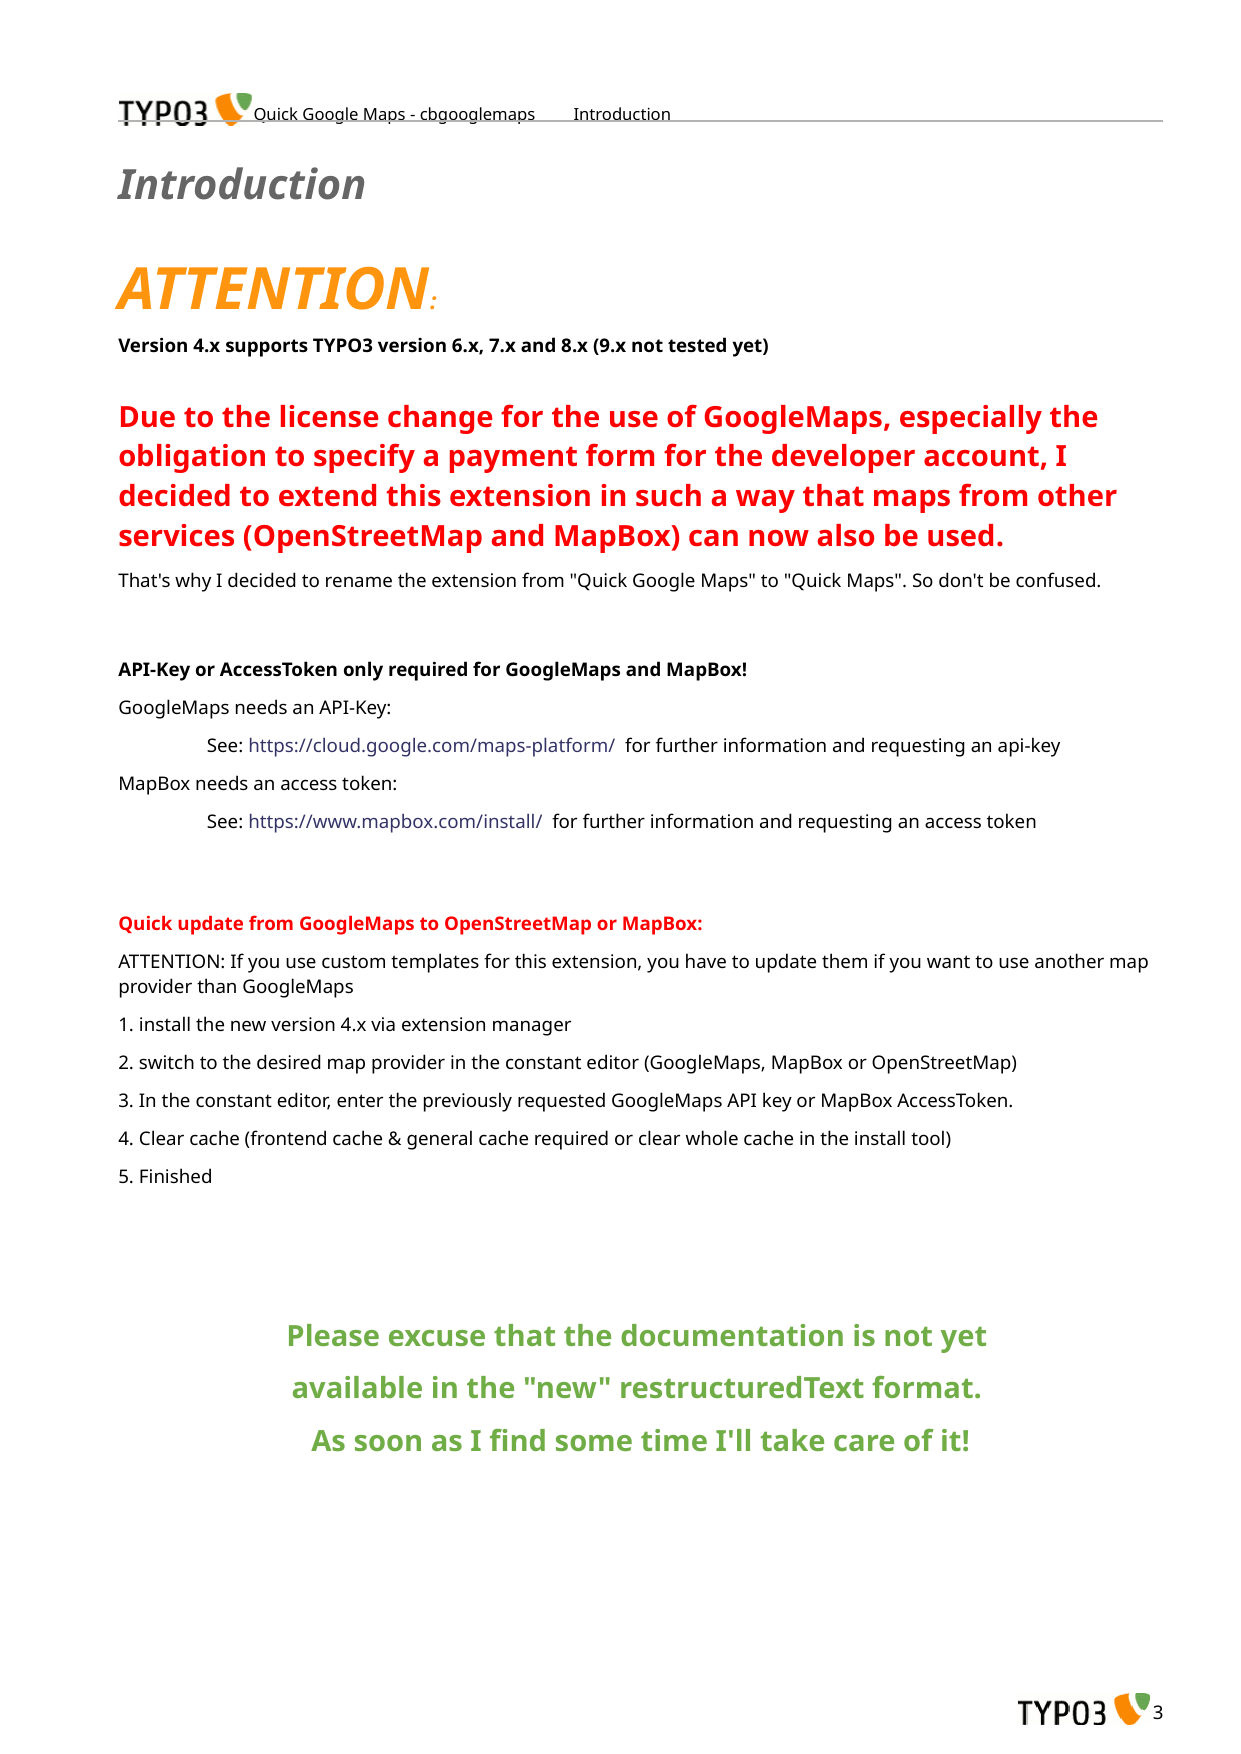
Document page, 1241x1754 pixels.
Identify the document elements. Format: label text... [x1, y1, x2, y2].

subtitle As soon as I find some time I'll take care of it! [118, 1420, 1163, 1460]
subtitle That's why I decided to rename the extension from "Quick Google Maps" to "Quick Maps". So don't be confused. [118, 567, 1163, 644]
subtitle Due to the license change for the use of GoogleMaps, especially the obligation to specify a payment form for the developer account, I decided to extend this extension in such a way that maps from other services (OpenStreetMap and MapBox) can now also be used. [118, 370, 1163, 555]
subtitle available in the "new" restructuredText format. [118, 1368, 1163, 1407]
subtitle MapBox needs an access token: [118, 770, 1163, 796]
picture [118, 92, 254, 120]
subtitle Quick update from GoogleMaps to OpenStreetMap or MapBox: [118, 884, 1163, 935]
subtitle Please excuse that the documentation is not yet [118, 1316, 1163, 1355]
subtitle 1. install the new version 4.x via extension manager [118, 1011, 1163, 1037]
subtitle 5. Finished [118, 1163, 1163, 1189]
subtitle See: https://cloud.google.com/maps-platform/ for further information and requesting an api-key [118, 732, 1163, 758]
subtitle 4. Clear cache (frontend cache & general cache required or clear whole cache in the install tool) [118, 1126, 1163, 1151]
subtitle API-Key or AccessToken only required for GoogleMaps and MapBox! [118, 656, 1163, 682]
subtitle 2. switch to the desired map provider in the constant editor (GoogleMaps, MapBox or OpenStreetMap) [118, 1049, 1163, 1075]
picture [1017, 1692, 1153, 1725]
subtitle 3. In the constant editor, enter the previously requested GoogleMaps API key or MapBox AccessToken. [118, 1087, 1163, 1113]
subtitle Version 4.x supports TYPO3 version 6.x, 7.x and 8.x (9.x not tested yet) [118, 332, 1163, 358]
subtitle ATTENTION: If you use custom templates for this extension, you have to update them if you want to use another map provider than GoogleMaps [118, 948, 1163, 999]
subtitle See: https://www.mapbox.com/install/ for further information and requesting an access token [118, 808, 1163, 834]
picture [118, 122, 254, 126]
subtitle ATTENTION: [118, 247, 1163, 326]
subtitle GoogleMaps needs an API-Key: [118, 694, 1163, 720]
subtitle Introduction [118, 155, 1163, 212]
